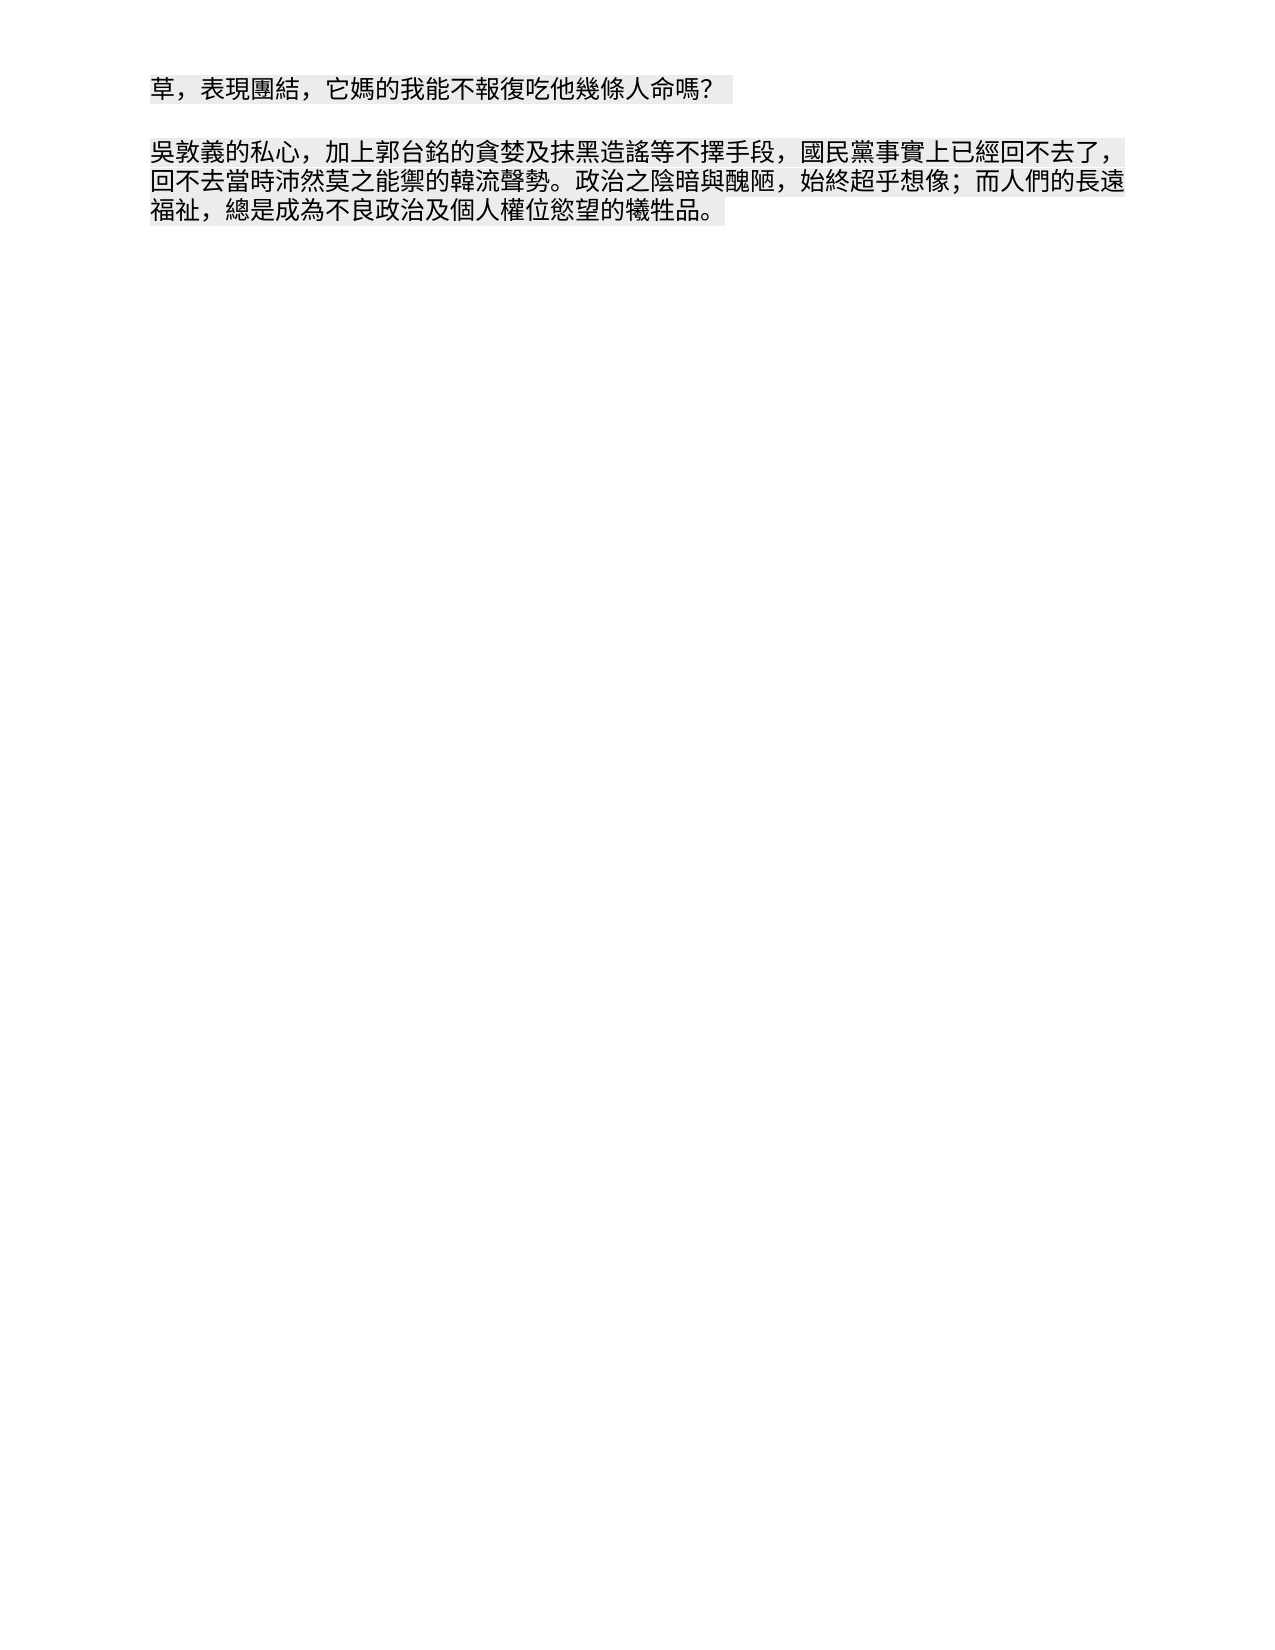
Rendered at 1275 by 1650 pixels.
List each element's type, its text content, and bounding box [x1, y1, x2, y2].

text 卡韓政變(169)："郭台銘們" 的醜戲結束了嗎？ 陳真 2019. 09. 18. 郭、柯、王搞結盟搞半天，作秀不斷，花招百出，後來暫時破局，然後呢？然後誰也不知道。為什麼不知道？因為這三人之所以湊在一起，難道是因為基於某種什麼理念因此而可預測其日後分合？當然不是。 這三個老狐狸之所以聚在一塊，你兄我弟什麼三結義的，一來互相利用，彼此機關算盡，二來壯大聲勢，聯合次要敵人打擊主要敵人。這一切圖謀，難道是基於什麼公眾利益？當然不是，而是各有盤算，私利掛帥。 因此，隨著時局變化，私利走向自然也會隨之變化，你如何可能預知三隻老狐狸將來是分是合？一旦彼此利益起了衝突，成為仇敵都有可能。郭台銘在幾年前不就是柯文哲口口聲聲必須打倒方能救台灣的權貴財閥嗎？現在突然又彼此肝膽相照了，而且每天滿口救國救民的漂亮話。它媽的這些混蛋是以為人民都是白癡嗎？ 這一切宮廷戲碼，基本上就是一種分贓政治的常態，密室操作，卑鄙透頂；彷彿眼前圖謀的不是一個社會的福祉，而只是一塊肥肉。 姓郭的，在過去五個多月來，大撒鈔票，收買媒體，動用根本數不清的各種下三濫手段及抹黑造謠，無日無之，把原本聲勢遙遙領先的韓國瑜給抹黑得要死不活，只剩奄奄一息。後來，發現韓國瑜數十萬的人潮、最少三成的支持度始終打死不退，於是裝神弄鬼到最後一刻，又突然說不選了。 他媽的你信嗎？我是說，你能理解與信任這樣一種翻雲覆雨胡搞瞎搞裝神弄鬼的荒唐任性嗎？你能相信這樣一個打從五個多月以來、幾乎沒有一句話可信、隨時隨地隨意便可撒謊造謠的人嗎？ 甚至連無關緊要的小事居然也會撒謊，比方說什麼沙烏地阿拉伯的簽證費用憑他郭董的一句話就馬上由八百美金降為八十美金，完全一派胡言。連這麼容易查證的事居然也要撒謊，這個人好像對於做為一個正常人的基本誠信都完全不在乎。難道你真的蠢到會去相信這樣一個人？哪天他突然又發現哪個管道有利可圖了，肯定馬上又是一番可怕的翻雲覆雨。奸商或政客之極致表現，郭董算是個典範。 現在，他知道自己根本不可能選得上 (就算白癡也知道)，所以不選了。國民黨許多人竟然馬上對他大加推崇，又是欽佩，又是歌頌。我真是不敢相信我的眼睛。當然，如果是基於一種選票最大化的策略考量，只好假裝說幾句好話。 問題是，站在是非善惡的立場，請問天底下有這種道理嗎？我用盡各種下三濫的齷齪抹黑造謠手段，鋪天蓋地，無日無之，把你整得生不如死，把你搞得身敗名裂，卻還搞不死你，然後我自己覺得好累喔，宣布暫停，林北想休息一下，於是你就讚美歌頌起我是個大善人來了？哪天我又開始搞你，然後呢？難道你又要開始拜託我不要這樣嗎？這會不會太窩囊太荒唐了點？ 選票也許很重要，但基本的是非對錯更重要不是嗎？再說，就算做為一種選戰策略，也許只好 "尊郭"，以免得罪腦殘的郭粉們，問題是，倘若這個有錢就任性沒出息的傢伙哪天又突然往你背後開槍下毒手，你將如何自圓其說？啞巴吃黃蓮嗎？還是屆時再來跪求他別再玩下三濫手段？這樣像話嗎？ 我不是說韓國瑜非得跟郭台銘拼命不可，而是說，任何策略或權宜作為都還是應該要有一個最基本的是非價值。國民黨或韓國瑜可以不罵郭，但有必要把他又突然捧成聖人捧成民族英雄嗎？它媽的實在荒唐。 郭台銘自始就根本不是國民黨，一個幾十年不曾繳黨費的人如果也算黨員，那麼全台灣恐怕有一千多萬個國民黨員。 郭的出現是這樣： 吳敦義出於私心，平常除了努力打擊朱立倫和王金平之外，對於韓國瑜更是堵爛，根本不願意直接徵召，反而配合蔡正元等人散播什麼幾千萬政治獻金的謠言，抹黑韓國瑜，對韓進行人格毀滅，處處落井下石，玩陰扯後腿。 問題是，吳敦義自己的民調卻始終敬陪末座，於是就聯合郝龍斌等幾位權貴大搞密室政治，刻意選在韓國瑜由美返台、聲望最高之際，藉由郭台銘之突然宣布參選來打壓其鋒頭，並一舉消滅當時已箭在弦上的黨內外徵召韓國瑜之民意浪潮。這也就是當時韓國瑜及他太太李佳芬所批評的 "權貴密室政治" 及 "背後開槍"。 為了臨時讓一個根本不是黨員的郭台銘取得參選資格，吳敦義居然連夜弄出一個什麼 "榮譽黨員證書" 給郭，居然讓他可以破例違反規定而參選，並且讓他在中常會上宣布，一票大老共同鼓掌，大力營造其聲勢來打擊韓流及韓國瑜。 緊接著，就是過去這五個月來天天上演的抹黑韓國瑜之人格毀滅戰，藍綠聯手，鋪天蓋地，無日無之，泯滅天良，骯髒卑鄙，臭不可聞，真是下三濫到極點。這一切台灣政治史上前所未見的恐怖人格謀殺抹黑戰，就是由郭台銘和綠營及一大票國民黨權貴與名嘴所聯手主導，而柯文哲則是在一旁敲邊鼓，幫忙落井下石。 這些藍綠混蛋，也許從未想過這樣一個如此齷齪無恥如此密集而全面性的天羅地網人格毀滅戰，居然還是無法消滅韓流。這才是郭台銘 "此時" 宣布不選的真正原因，同時也是唯一原因。我說的是 "此時" 宣布不選，只要有利可圖，這個為所欲為十分任性的混蛋隨時想選還是會選；只要有利可圖，他隨時想幹嘛就會幹嘛，畢竟有錢就是大爺，有錢就能任性。 當然，天才一票，腦殘也是一票，基於選票最大化的考量，沒必要大面積去得罪腦殘。但是，政治並不是只有選票，基本是非依然還是最重要。而且，選民並沒有義務也跟著政治人物去策略性尊郭。 再說，所謂養虎為患，國民黨權力核心這些權貴們，跟郭台銘串通勾結，以一種完全不合黨規的手段讓他參加初選，並且一路把他養大尾了，現在卻要他滾回山林去啃草，有可能嗎？ 站在老虎的立場，他當然也會覺得很 "委屈"。你們跟我一路走來始終就是共謀與共犯，現在卻發表什麼 "31位大老的聯合聲明" 對我唱高調，叫我要團結，他媽的你是以為我姓郭的是吃素的嗎？一路把我養大了，一開始還說保證會讓我稱王，現在卻要我安靜回去吃草，表現團結，它媽的我能不報復吃他幾條人命嗎？ 吳敦義的私心，加上郭台銘的貪婪及抹黑造謠等不擇手段，國民黨事實上已經回不去了，回不去當時沛然莫之能禦的韓流聲勢。政治之陰暗與醜陋，始終超乎想像；而人們的長遠福祉，總是成為不良政治及個人權位慾望的犧牲品。 [150, 75, 1125, 226]
